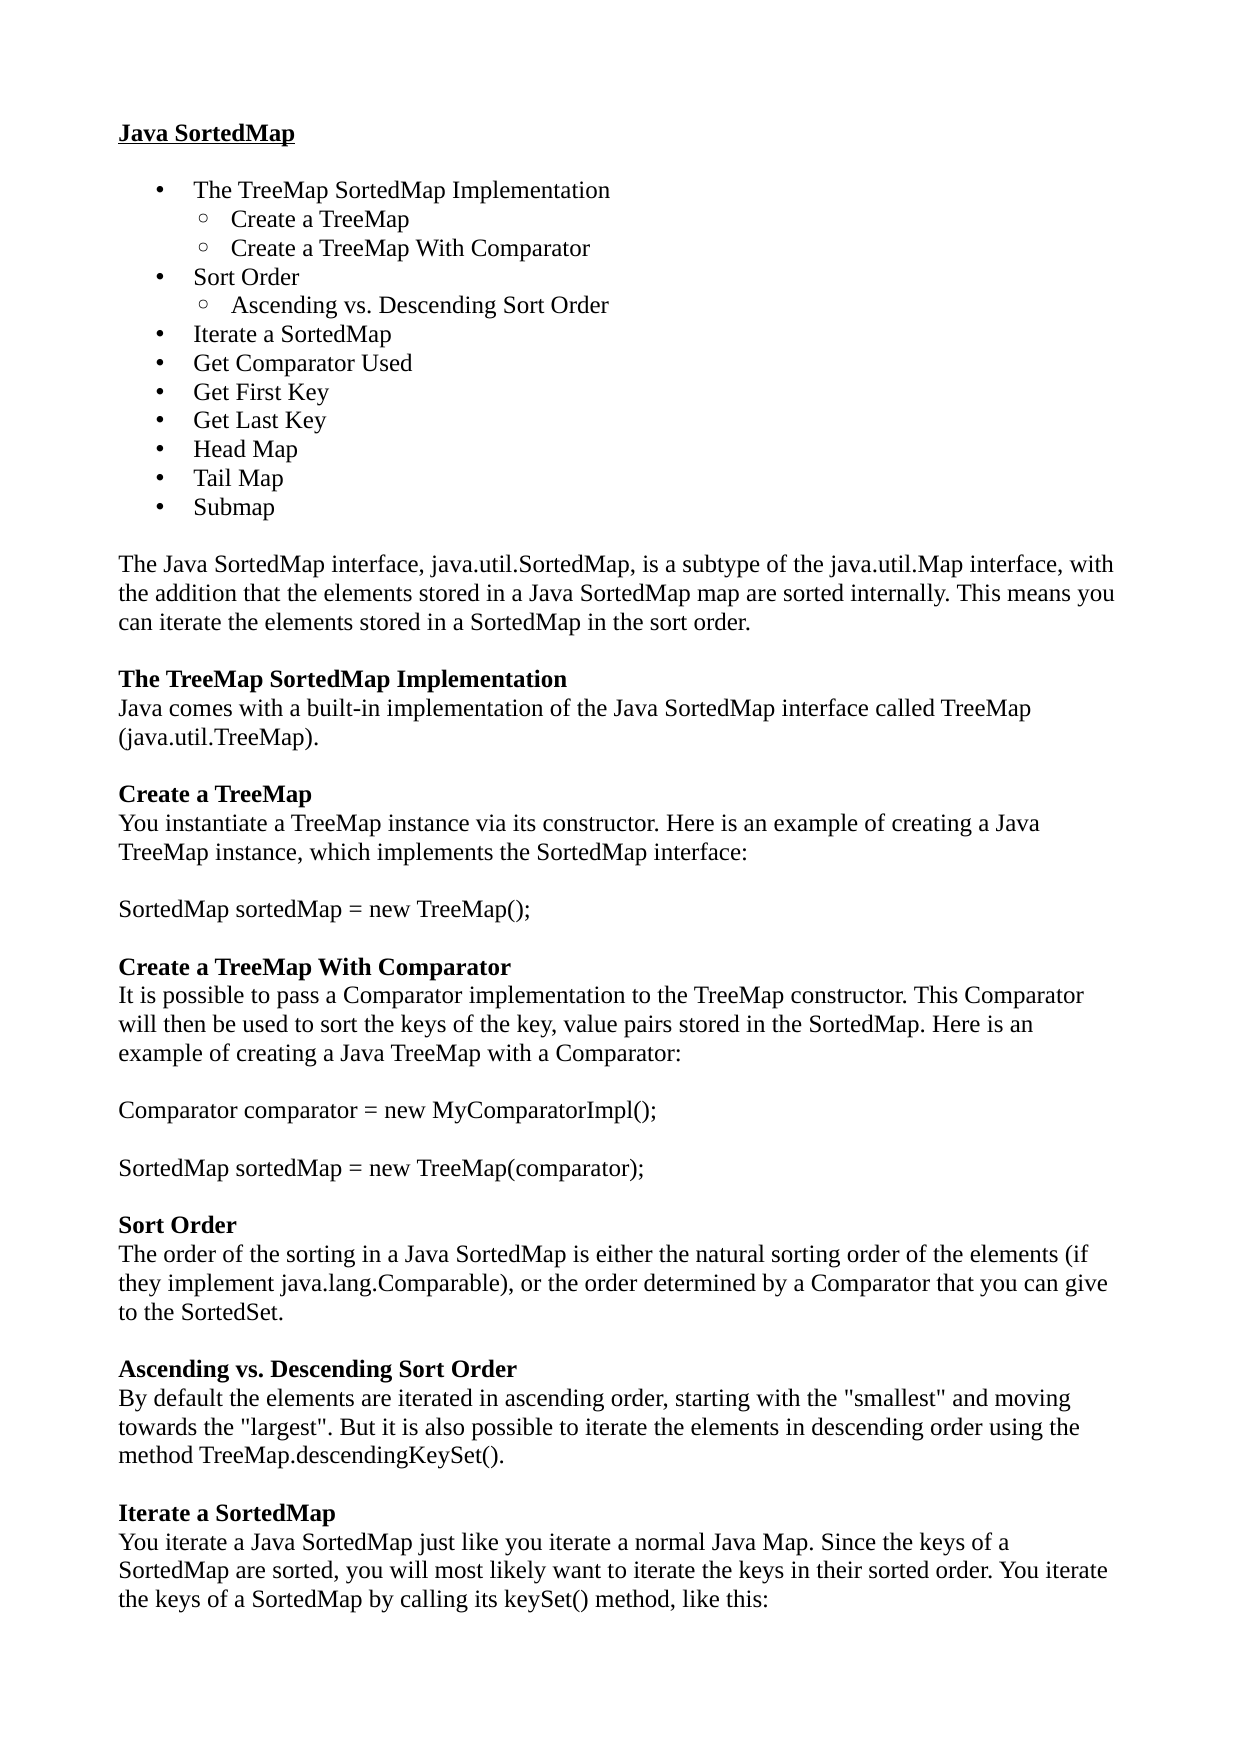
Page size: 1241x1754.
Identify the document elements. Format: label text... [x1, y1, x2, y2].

list Get First Key [156, 377, 1122, 406]
list Submap [156, 492, 1122, 521]
list Create a TreeMap With Comparator [193, 233, 1122, 262]
list The TreeMap SortedMap Implementation [156, 176, 1122, 204]
text Create a TreeMap [118, 779, 1122, 808]
text SortedMap sortedMap = new TreeMap(); [118, 894, 1122, 923]
list Iterate a SortedMap [156, 319, 1122, 348]
text Sort Order [118, 1211, 1122, 1239]
text By default the elements are iterated in ascending order, starting with the "smallest" and moving towards the "largest". But it is also possible to iterate the elements in descending order using the method TreeMap.descendingKeySet(). [118, 1383, 1122, 1469]
list Tail Map [156, 463, 1122, 492]
text It is possible to pass a Comparator implementation to the TreeMap constructor. This Comparator will then be used to sort the keys of the key, value pairs stored in the SortedMap. Here is an example of creating a Java TreeMap with a Comparator: [118, 981, 1122, 1067]
text Iterate a SortedMap [118, 1498, 1122, 1527]
text Create a TreeMap With Comparator [118, 952, 1122, 981]
text You iterate a Java SortedMap just like you iterate a normal Java Map. Since the keys of a SortedMap are sorted, you will most likely want to iterate the keys in their sorted order. You iterate the keys of a SortedMap by calling its keySet() method, like this: [118, 1527, 1122, 1613]
list Get Last Key [156, 406, 1122, 434]
list Get Comparator Used [156, 348, 1122, 377]
list Sort Order [156, 262, 1122, 291]
text Java SortedMap [118, 118, 1122, 147]
text SortedMap sortedMap = new TreeMap(comparator); [118, 1153, 1122, 1182]
text Comparator comparator = new MyComparatorImpl(); [118, 1096, 1122, 1124]
text Java comes with a built-in implementation of the Java SortedMap interface called TreeMap (java.util.TreeMap). [118, 693, 1122, 751]
text The Java SortedMap interface, java.util.SortedMap, is a subtype of the java.util.Map interface, with the addition that the elements stored in a Java SortedMap map are sorted internally. This means you can iterate the elements stored in a SortedMap in the sort order. [118, 549, 1122, 636]
text Ascending vs. Descending Sort Order [118, 1354, 1122, 1383]
text You instantiate a TreeMap instance via its constructor. Here is an example of creating a Java TreeMap instance, which implements the SortedMap interface: [118, 808, 1122, 866]
list Create a TreeMap [193, 204, 1122, 233]
list Head Map [156, 434, 1122, 463]
text The order of the sorting in a Java SortedMap is either the natural sorting order of the elements (if they implement java.lang.Comparable), or the order determined by a Comparator that you can give to the SortedSet. [118, 1239, 1122, 1326]
text The TreeMap SortedMap Implementation [118, 664, 1122, 693]
list Ascending vs. Descending Sort Order [193, 291, 1122, 319]
